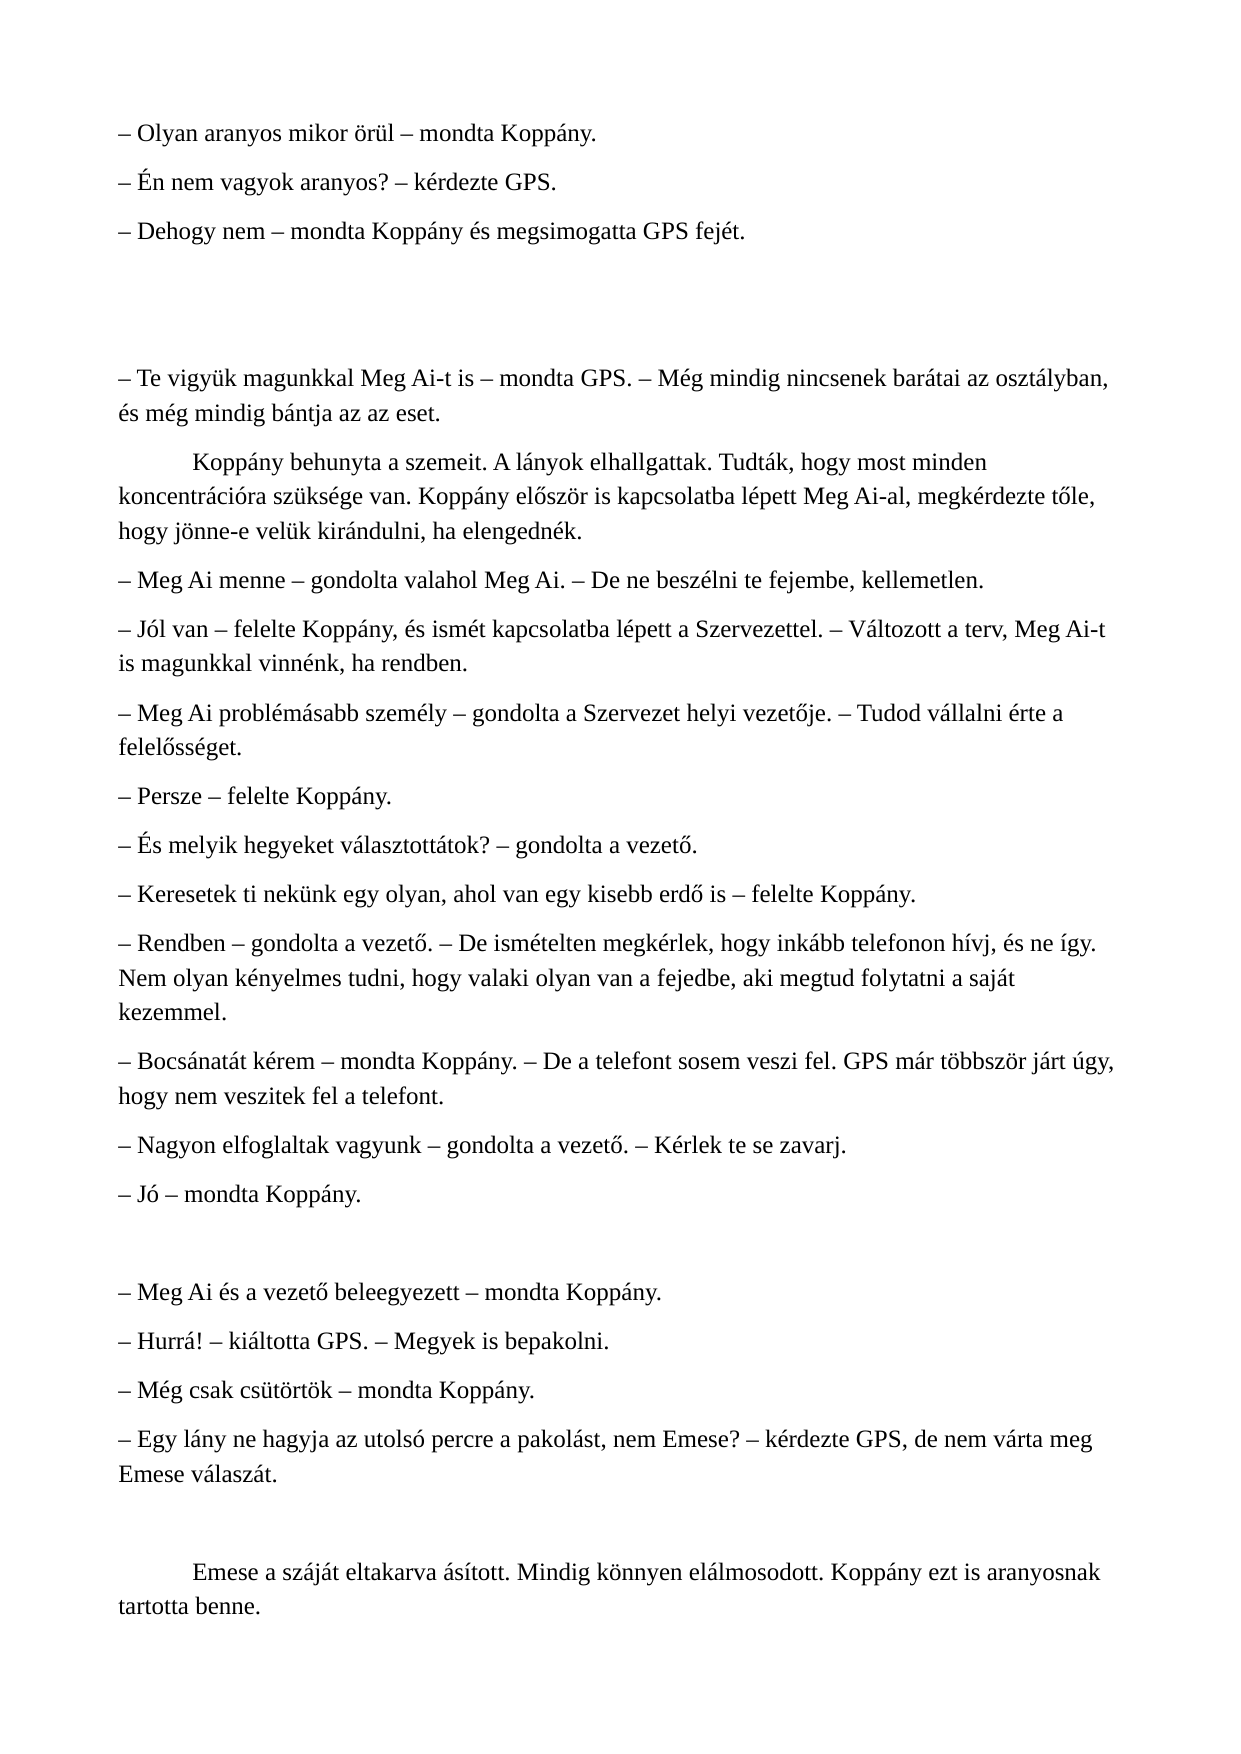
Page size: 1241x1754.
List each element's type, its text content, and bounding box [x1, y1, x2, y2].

text – Én nem vagyok aranyos? – kérdezte GPS. [118, 167, 1122, 196]
text – Meg Ai menne – gondolta valahol Meg Ai. – De ne beszélni te fejembe, kellemetlen. [118, 565, 1122, 594]
text – Te vigyük magunkkal Meg Ai-t is – mondta GPS. – Még mindig nincsenek barátai az osztályban, és még mindig bántja az az eset. [118, 363, 1122, 427]
text – Keresetek ti nekünk egy olyan, ahol van egy kisebb erdő is – felelte Koppány. [118, 879, 1122, 908]
text – És melyik hegyeket választottátok? – gondolta a vezető. [118, 830, 1122, 859]
text Emese a száját eltakarva ásított. Mindig könnyen elálmosodott. Koppány ezt is aranyosnak tartotta benne. [118, 1557, 1122, 1620]
text – Jól van – felelte Koppány, és ismét kapcsolatba lépett a Szervezettel. – Változott a terv, Meg Ai-t is magunkkal vinnénk, ha rendben. [118, 614, 1122, 677]
text – Hurrá! – kiáltotta GPS. – Megyek is bepakolni. [118, 1326, 1122, 1355]
text – Meg Ai problémásabb személy – gondolta a Szervezet helyi vezetője. – Tudod vállalni érte a felelősséget. [118, 698, 1122, 761]
text – Jó – mondta Koppány. [118, 1179, 1122, 1208]
text – Meg Ai és a vezető beleegyezett – mondta Koppány. [118, 1277, 1122, 1306]
text – Nagyon elfoglaltak vagyunk – gondolta a vezető. – Kérlek te se zavarj. [118, 1130, 1122, 1159]
text Koppány behunyta a szemeit. A lányok elhallgattak. Tudták, hogy most minden koncentrációra szüksége van. Koppány először is kapcsolatba lépett Meg Ai-al, megkérdezte tőle, hogy jönne-e velük kirándulni, ha elengednék. [118, 447, 1122, 545]
text – Dehogy nem – mondta Koppány és megsimogatta GPS fejét. [118, 216, 1122, 245]
text – Bocsánatát kérem – mondta Koppány. – De a telefont sosem veszi fel. GPS már többször járt úgy, hogy nem veszitek fel a telefont. [118, 1046, 1122, 1109]
text – Egy lány ne hagyja az utolsó percre a pakolást, nem Emese? – kérdezte GPS, de nem várta meg Emese válaszát. [118, 1424, 1122, 1487]
text – Még csak csütörtök – mondta Koppány. [118, 1375, 1122, 1404]
text – Olyan aranyos mikor örül – mondta Koppány. [118, 118, 1122, 147]
text – Rendben – gondolta a vezető. – De ismételten megkérlek, hogy inkább telefonon hívj, és ne így. Nem olyan kényelmes tudni, hogy valaki olyan van a fejedbe, aki megtud folytatni a saját kezemmel. [118, 928, 1122, 1026]
text – Persze – felelte Koppány. [118, 781, 1122, 810]
